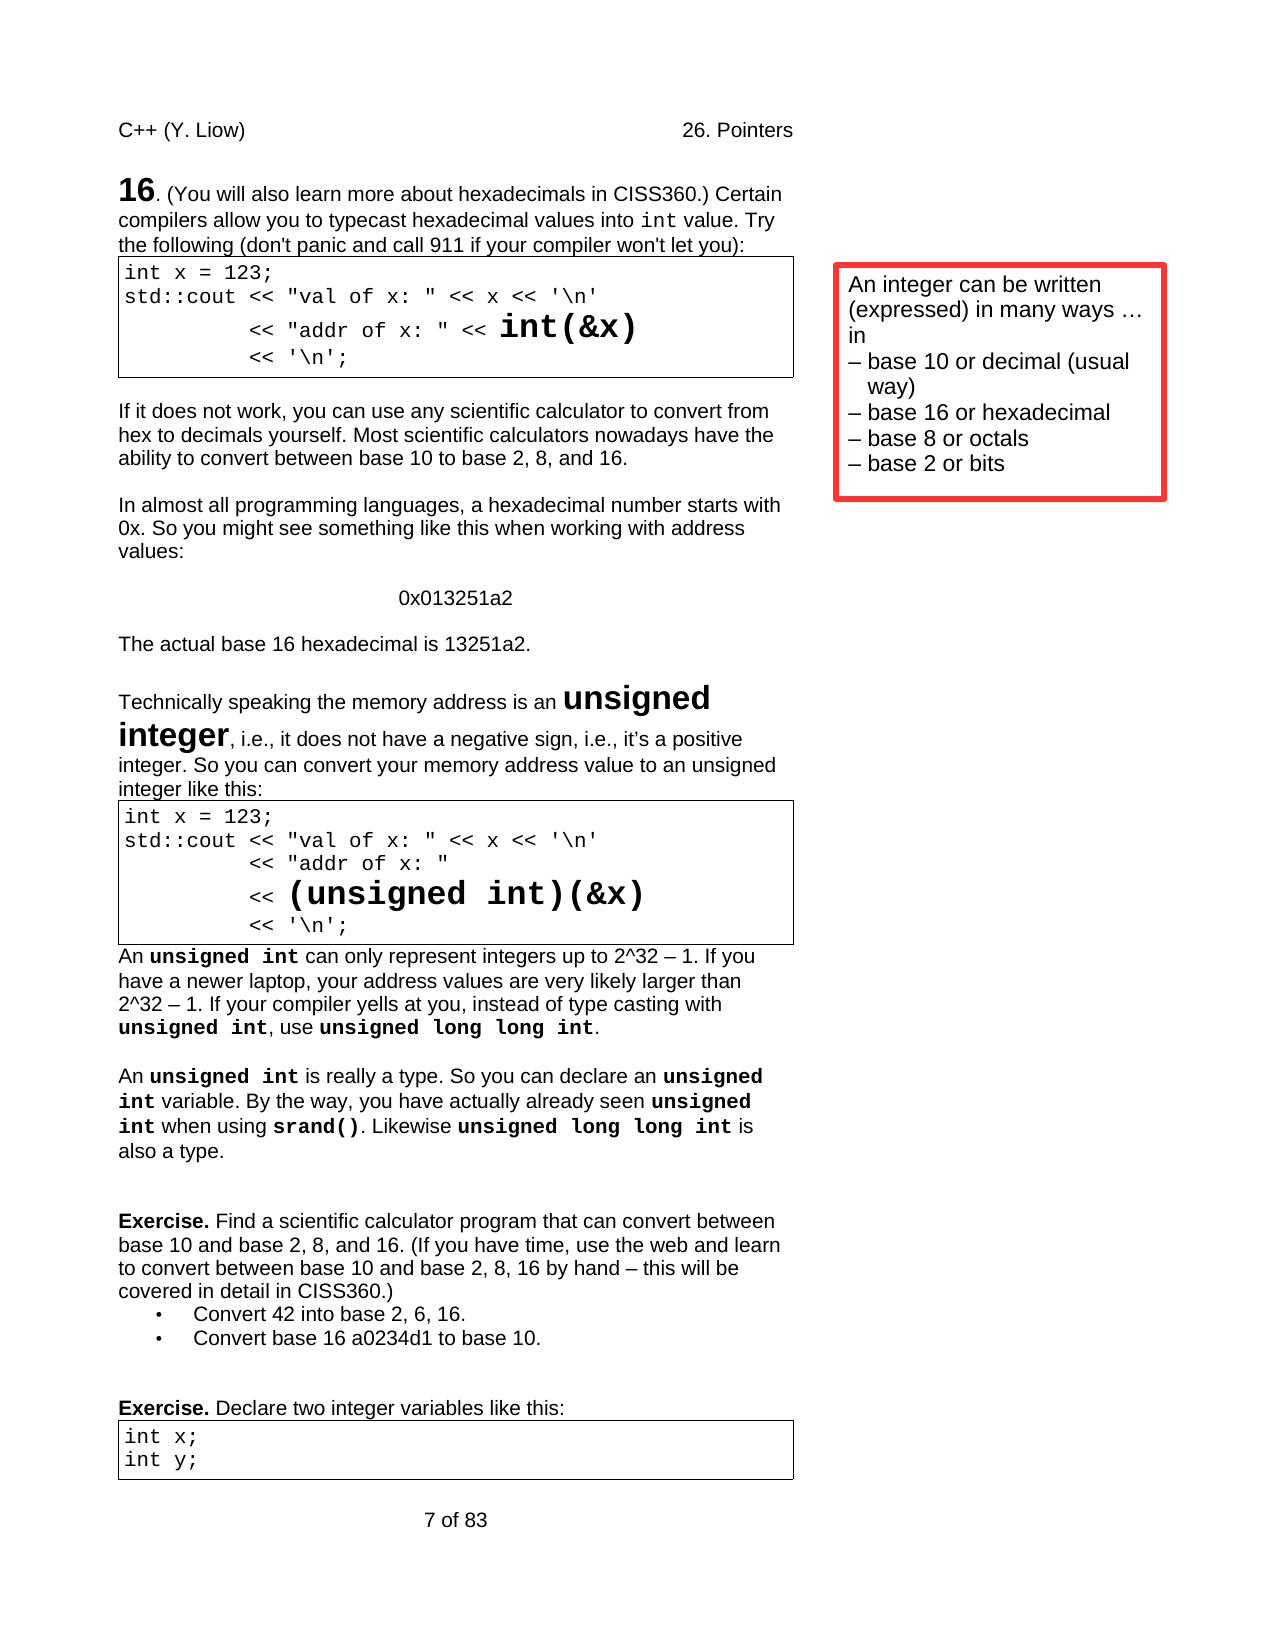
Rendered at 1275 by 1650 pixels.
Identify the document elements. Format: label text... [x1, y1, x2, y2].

text Exercise. Declare two integer variables like this: [118, 1397, 793, 1420]
text An unsigned int is really a type. So you can declare an unsigned int variable. By the way, you have actually already seen unsigned int when using srand(). Likewise unsigned long long int is also a type. [118, 1064, 793, 1163]
list Convert 42 into base 2, 6, 16. [156, 1303, 793, 1326]
text 0x013251a2 [118, 586, 793, 609]
text An unsigned int can only represent integers up to 2^32 – 1. If you have a newer laptop, your address values are very likely larger than 2^32 – 1. If your compiler yells at you, instead of type casting with unsigned int, use unsigned long long int. [118, 945, 793, 1041]
text If it does not work, you can use any scientific calculator to convert from hex to decimals yourself. Most scientific calculators nowadays have the ability to convert between base 10 to base 2, 8, and 16. [118, 400, 793, 470]
table_header int x = 123; std::cout << "val of x: " << x << '\n' << "addr of x: " << int(&x) << '\n'; [119, 257, 793, 377]
text Technically speaking the memory address is an unsigned integer, i.e., it does not have a negative sign, i.e., it’s a positive integer. So you can convert your memory address value to an unsigned integer like this: [118, 679, 793, 800]
text In almost all programming languages, a hexadecimal number starts with 0x. So you might see something like this when working with address values: [118, 493, 793, 563]
text 16. (You will also learn more about hexadecimals in CISS360.) Certain compilers allow you to typecast hexadecimal values into int value. Try the following (don't panic and call 911 if your compiler won't let you): [118, 171, 793, 256]
table_header int x; int y; [119, 1421, 793, 1479]
list Convert base 16 a0234d1 to base 10. [156, 1326, 793, 1349]
text Exercise. Find a scientific calculator program that can convert between base 10 and base 2, 8, and 16. (If you have time, use the web and learn to convert between base 10 and base 2, 8, 16 by hand – this will be covered in detail in CISS360.) [118, 1210, 793, 1303]
table_header int x = 123; std::cout << "val of x: " << x << '\n' << "addr of x: " << (unsigned int)(&x) << '\n'; [119, 801, 793, 944]
text The actual base 16 hexadecimal is 13251a2. [118, 633, 793, 656]
